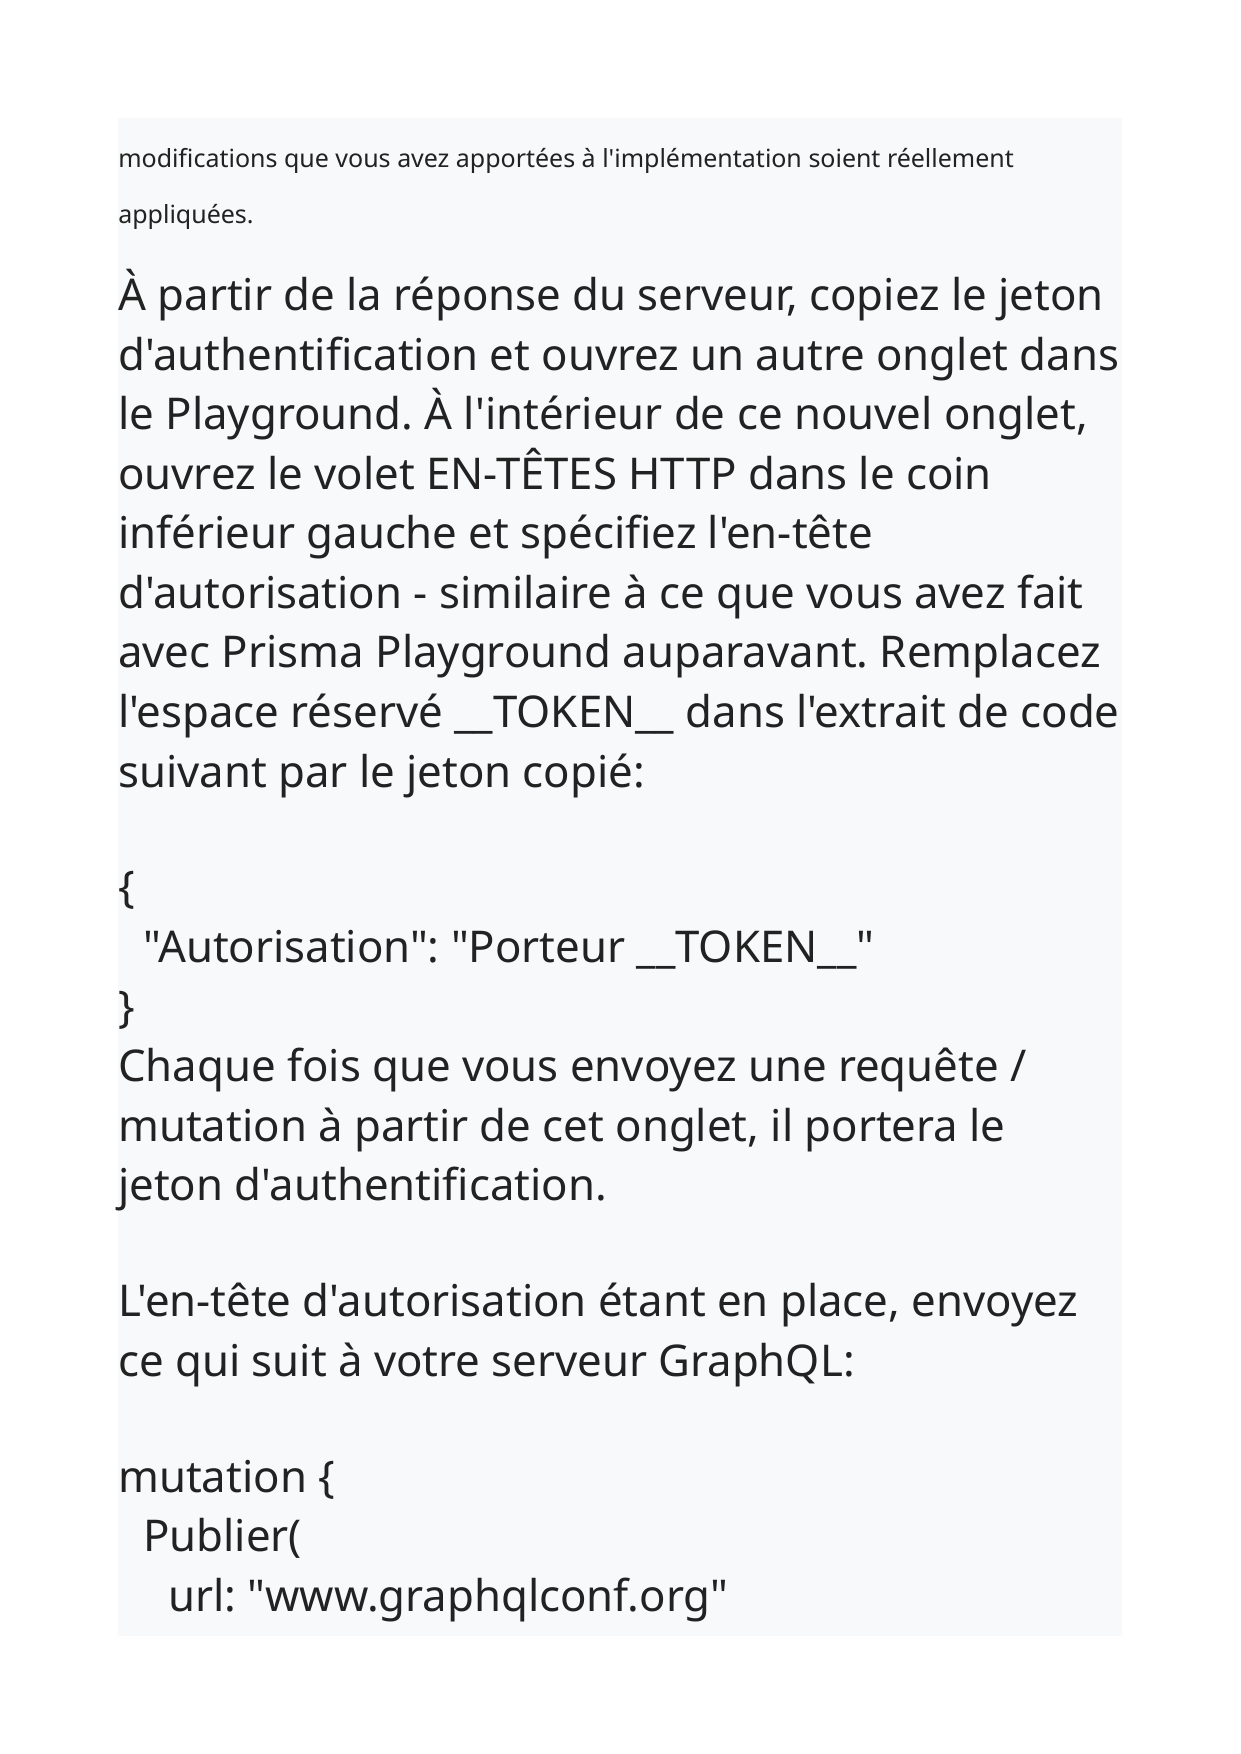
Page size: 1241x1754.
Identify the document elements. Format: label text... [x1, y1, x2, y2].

text À partir de la réponse du serveur, copiez le jeton d'authentification et ouvrez un autre onglet dans le Playground. À l'intérieur de ce nouvel onglet, ouvrez le volet EN-TÊTES HTTP dans le coin inférieur gauche et spécifiez l'en-tête d'autorisation - similaire à ce que vous avez fait avec Prisma Playground auparavant. Remplacez l'espace réservé __TOKEN__ dans l'extrait de code suivant par le jeton copié: [118, 264, 1122, 800]
text L'en-tête d'autorisation étant en place, envoyez ce qui suit à votre serveur GraphQL: [118, 1270, 1122, 1389]
text "Autorisation": "Porteur __TOKEN__" [118, 916, 1122, 975]
text { [118, 856, 1122, 916]
text } [118, 975, 1122, 1035]
text Publier( [118, 1505, 1122, 1564]
text mutation { [118, 1445, 1122, 1505]
text Chaque fois que vous envoyez une requête / mutation à partir de cet onglet, il portera le jeton d'authentification. [118, 1035, 1122, 1214]
text url: "www.graphqlconf.org" [118, 1564, 1122, 1624]
text modifications que vous avez apportées à l'implémentation soient réellement appliquées. [118, 118, 1122, 231]
